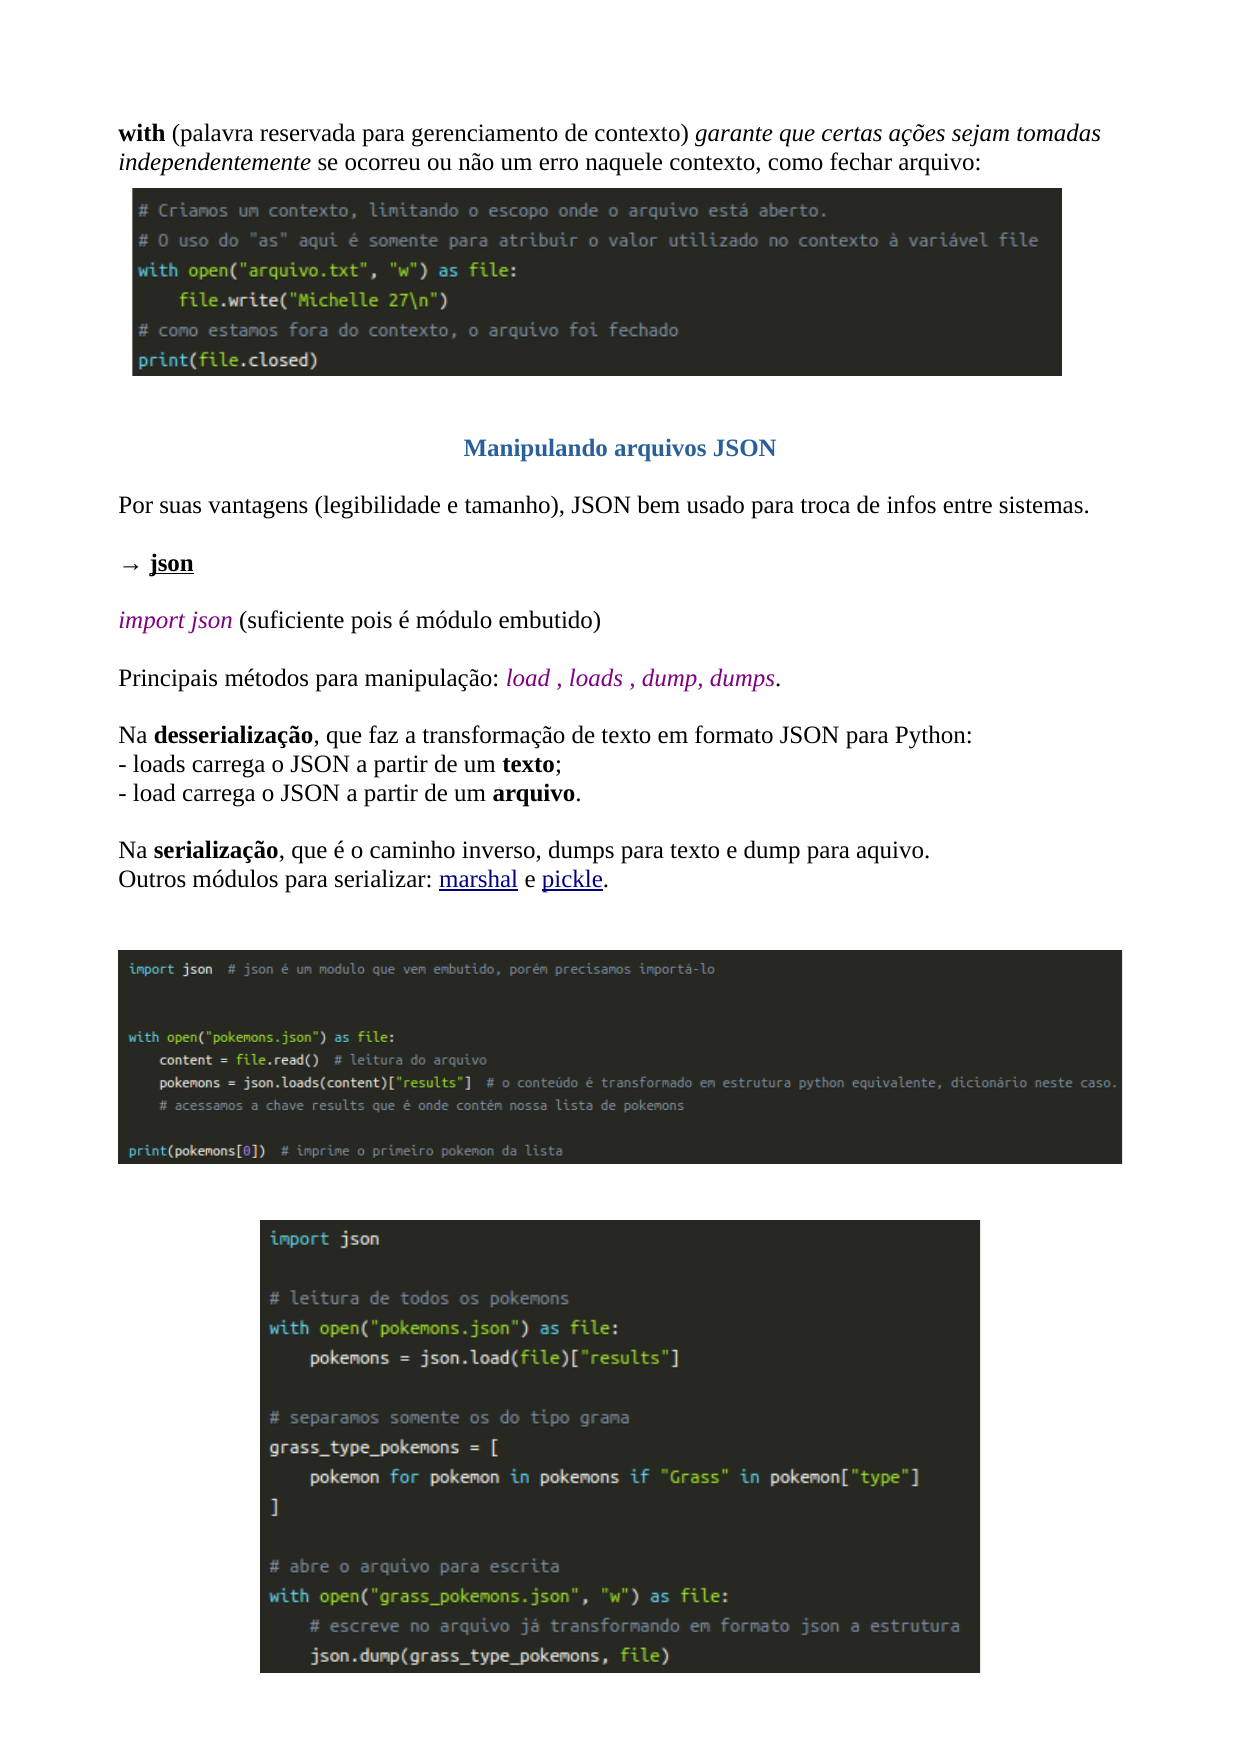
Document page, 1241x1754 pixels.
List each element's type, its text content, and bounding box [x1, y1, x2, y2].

text Manipulando arquivos JSON [118, 433, 1122, 462]
text Na serialização, que é o caminho inverso, dumps para texto e dump para aquivo. [118, 836, 1122, 864]
text - loads carrega o JSON a partir de um texto; [118, 749, 1122, 778]
text - load carrega o JSON a partir de um arquivo. [118, 778, 1122, 807]
text Outros módulos para serializar: marshal e pickle. [118, 864, 1122, 893]
picture [118, 950, 1123, 1164]
text Na desserialização, que faz a transformação de texto em formato JSON para Python: [118, 721, 1122, 749]
text with (palavra reservada para gerenciamento de contexto) garante que certas ações sejam tomadas independentemente se ocorreu ou não um erro naquele contexto, como fechar arquivo: [118, 118, 1122, 176]
picture [132, 188, 1062, 376]
picture [260, 1220, 981, 1673]
text Principais métodos para manipulação: load , loads , dump, dumps. [118, 663, 1122, 692]
text import json (suficiente pois é módulo embutido) [118, 606, 1122, 634]
text → json [118, 548, 1122, 577]
text Por suas vantagens (legibilidade e tamanho), JSON bem usado para troca de infos entre sistemas. [118, 491, 1122, 519]
